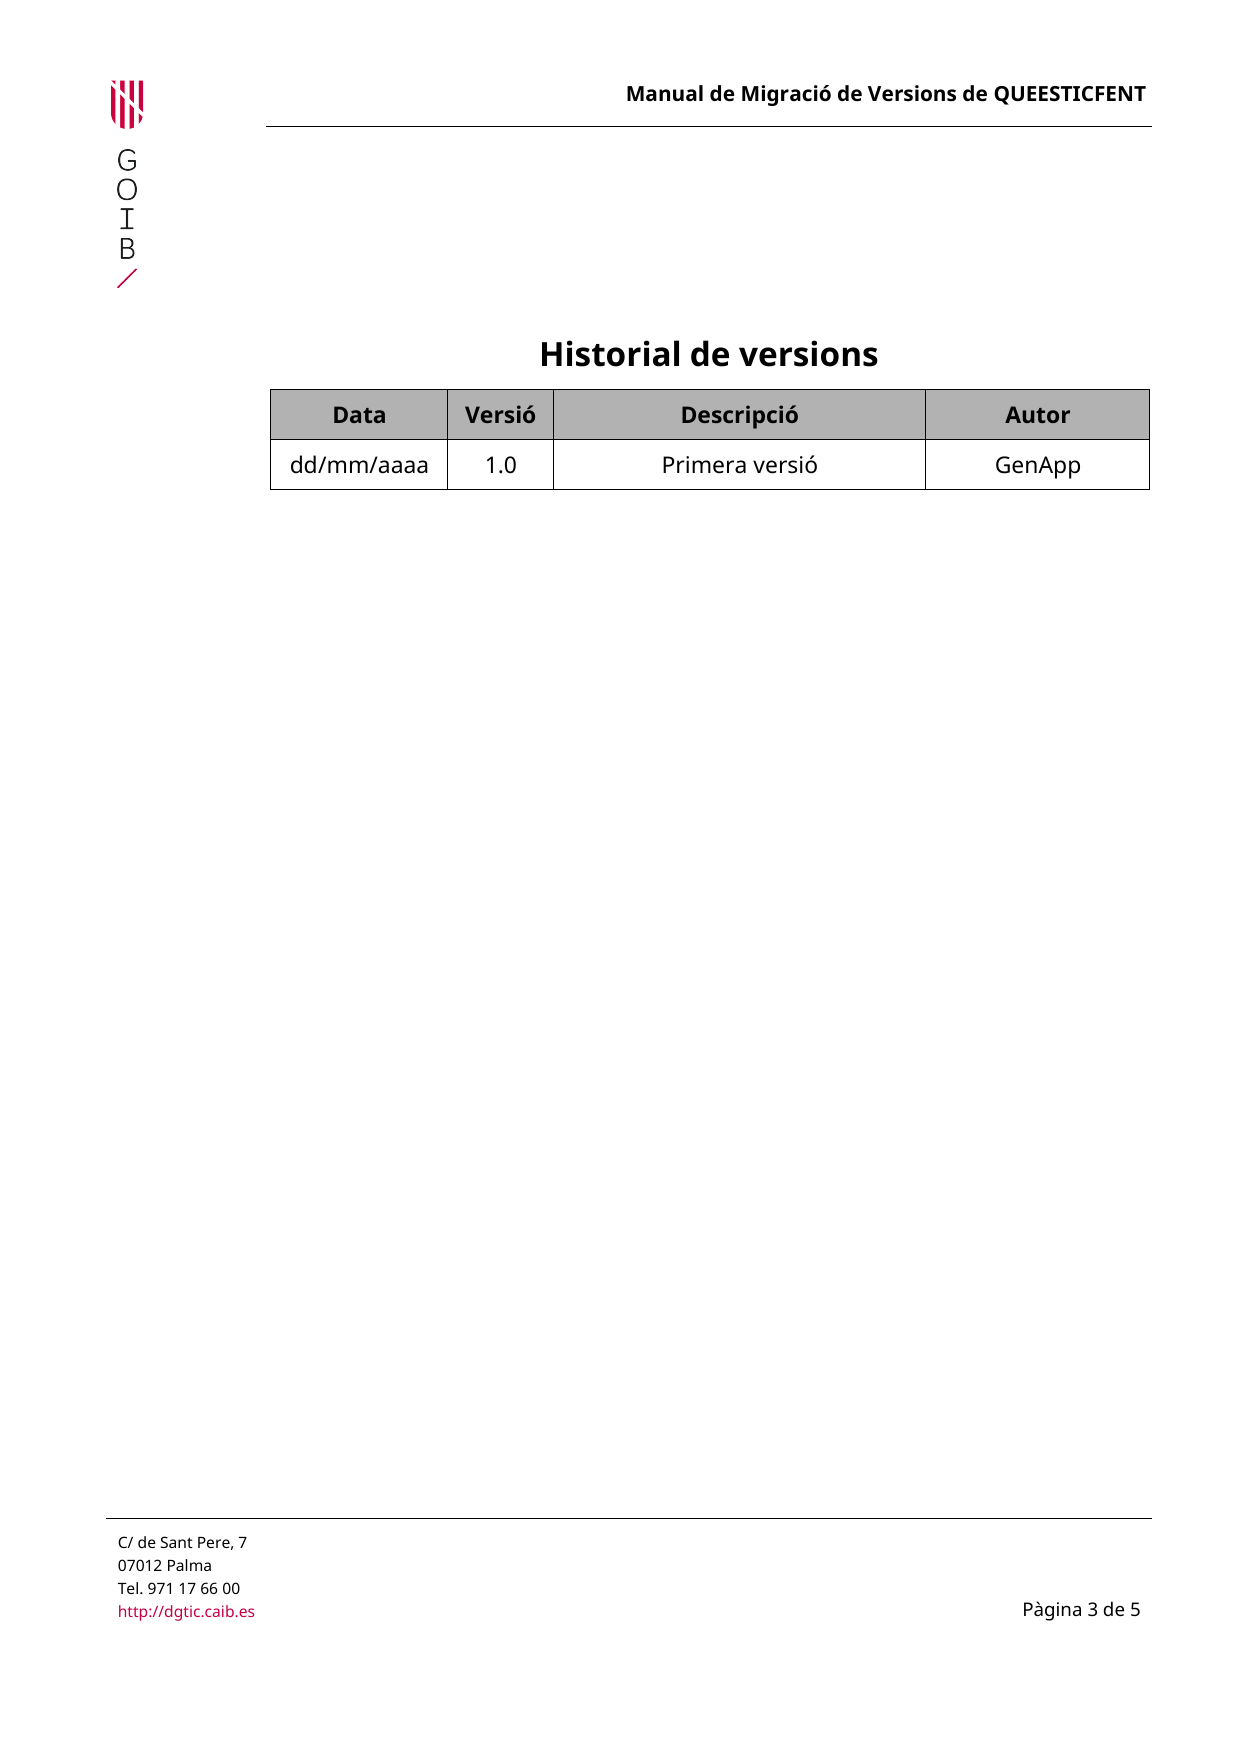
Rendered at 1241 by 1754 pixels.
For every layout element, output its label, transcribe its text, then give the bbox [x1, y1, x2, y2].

table_cell GenApp [926, 440, 1149, 489]
table_header Descripció [554, 390, 925, 439]
table_cell Primera versió [554, 440, 925, 489]
table_header Autor [926, 390, 1149, 439]
table_header Data [271, 390, 447, 439]
table_cell 1.0 [448, 440, 553, 489]
table_header Versió [448, 390, 553, 439]
subtitle Historial de versions [266, 331, 1152, 377]
picture [82, 57, 172, 319]
table_cell dd/mm/aaaa [271, 440, 447, 489]
